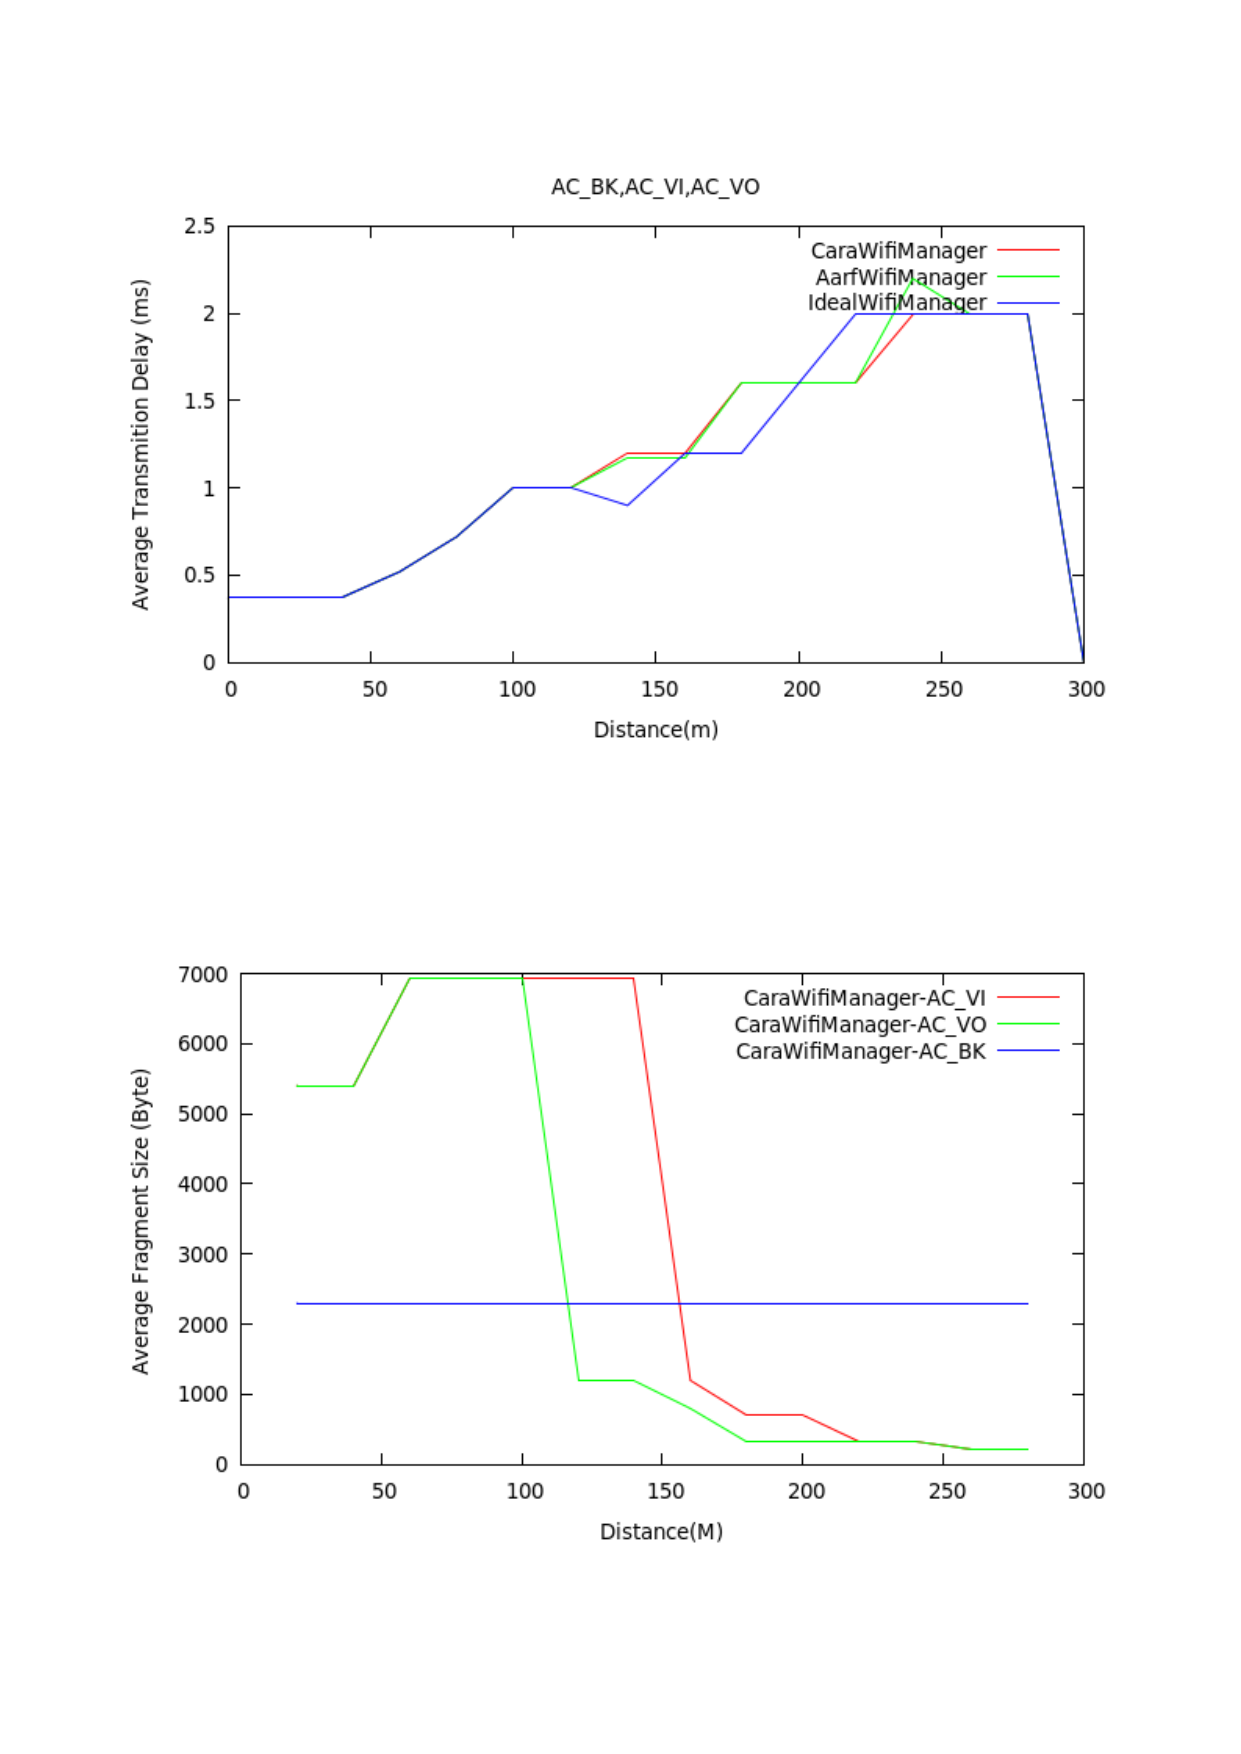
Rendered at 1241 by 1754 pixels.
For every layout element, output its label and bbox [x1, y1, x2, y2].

picture [120, 948, 1121, 1549]
picture [120, 146, 1121, 747]
